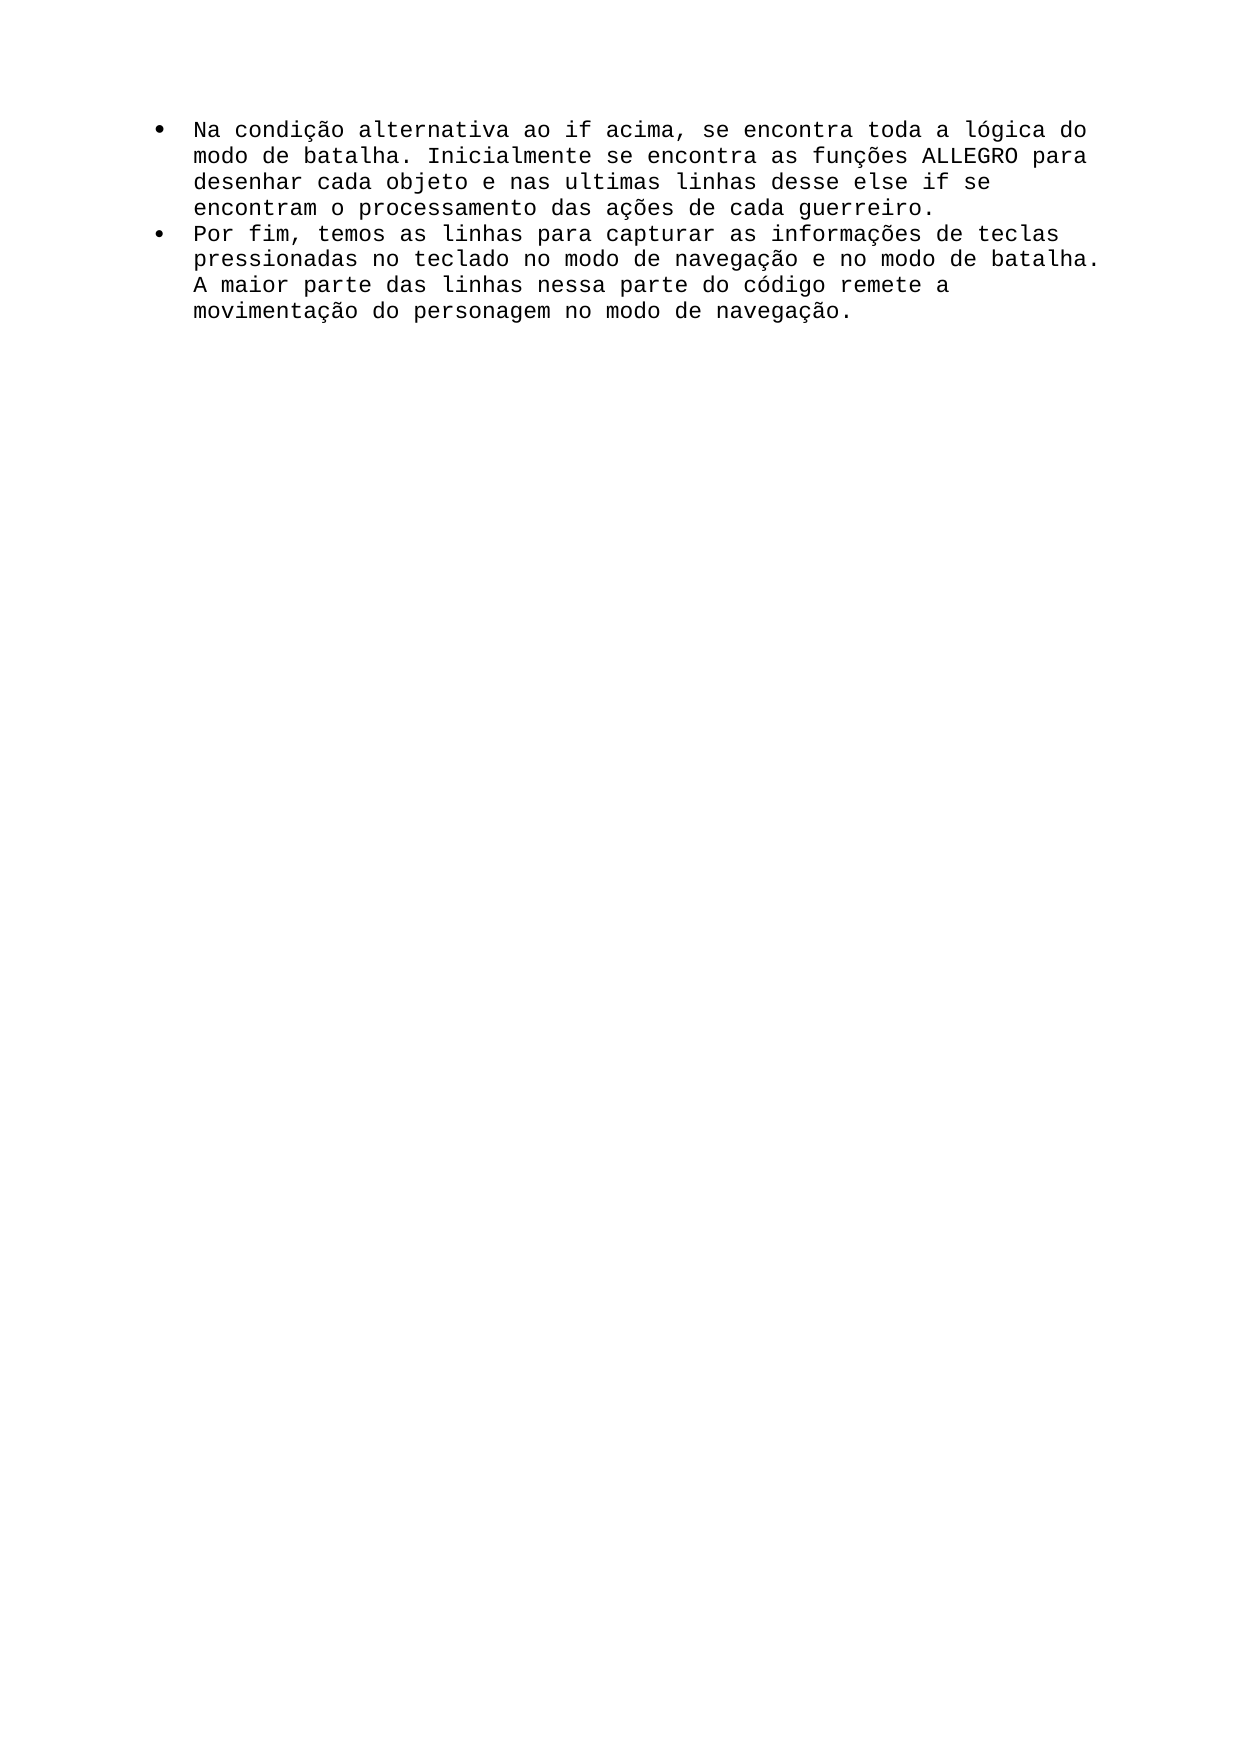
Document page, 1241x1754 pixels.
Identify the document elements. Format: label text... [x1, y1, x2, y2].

list Por fim, temos as linhas para capturar as informações de teclas pressionadas no teclado no modo de navegação e no modo de batalha. A maior parte das linhas nessa parte do código remete a movimentação do personagem no modo de navegação. [156, 222, 1122, 326]
list Na condição alternativa ao if acima, se encontra toda a lógica do modo de batalha. Inicialmente se encontra as funções ALLEGRO para desenhar cada objeto e nas ultimas linhas desse else if se encontram o processamento das ações de cada guerreiro. [156, 118, 1122, 222]
